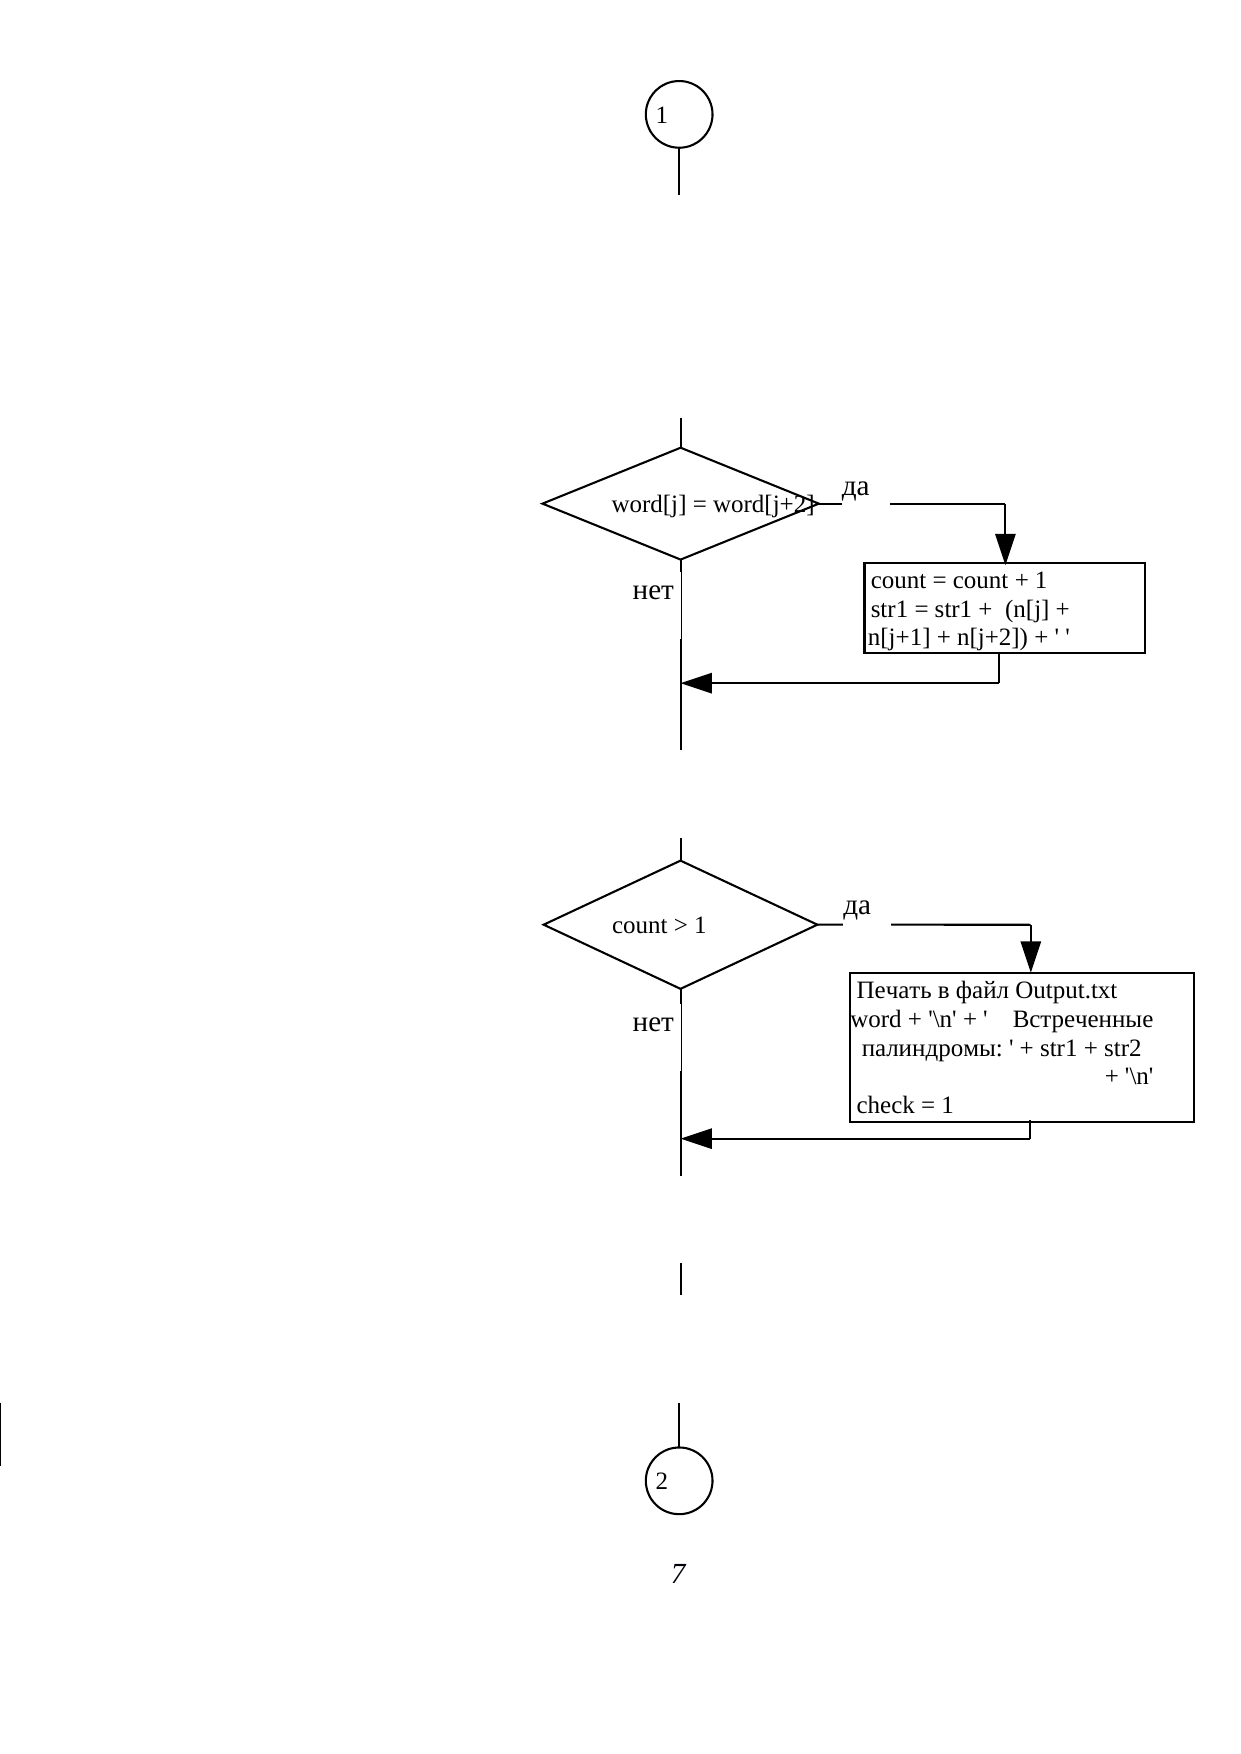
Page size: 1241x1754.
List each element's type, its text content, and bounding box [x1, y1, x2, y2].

text да [842, 468, 890, 501]
text да [843, 887, 891, 921]
text нет [632, 1004, 681, 1037]
text нет [632, 572, 681, 605]
